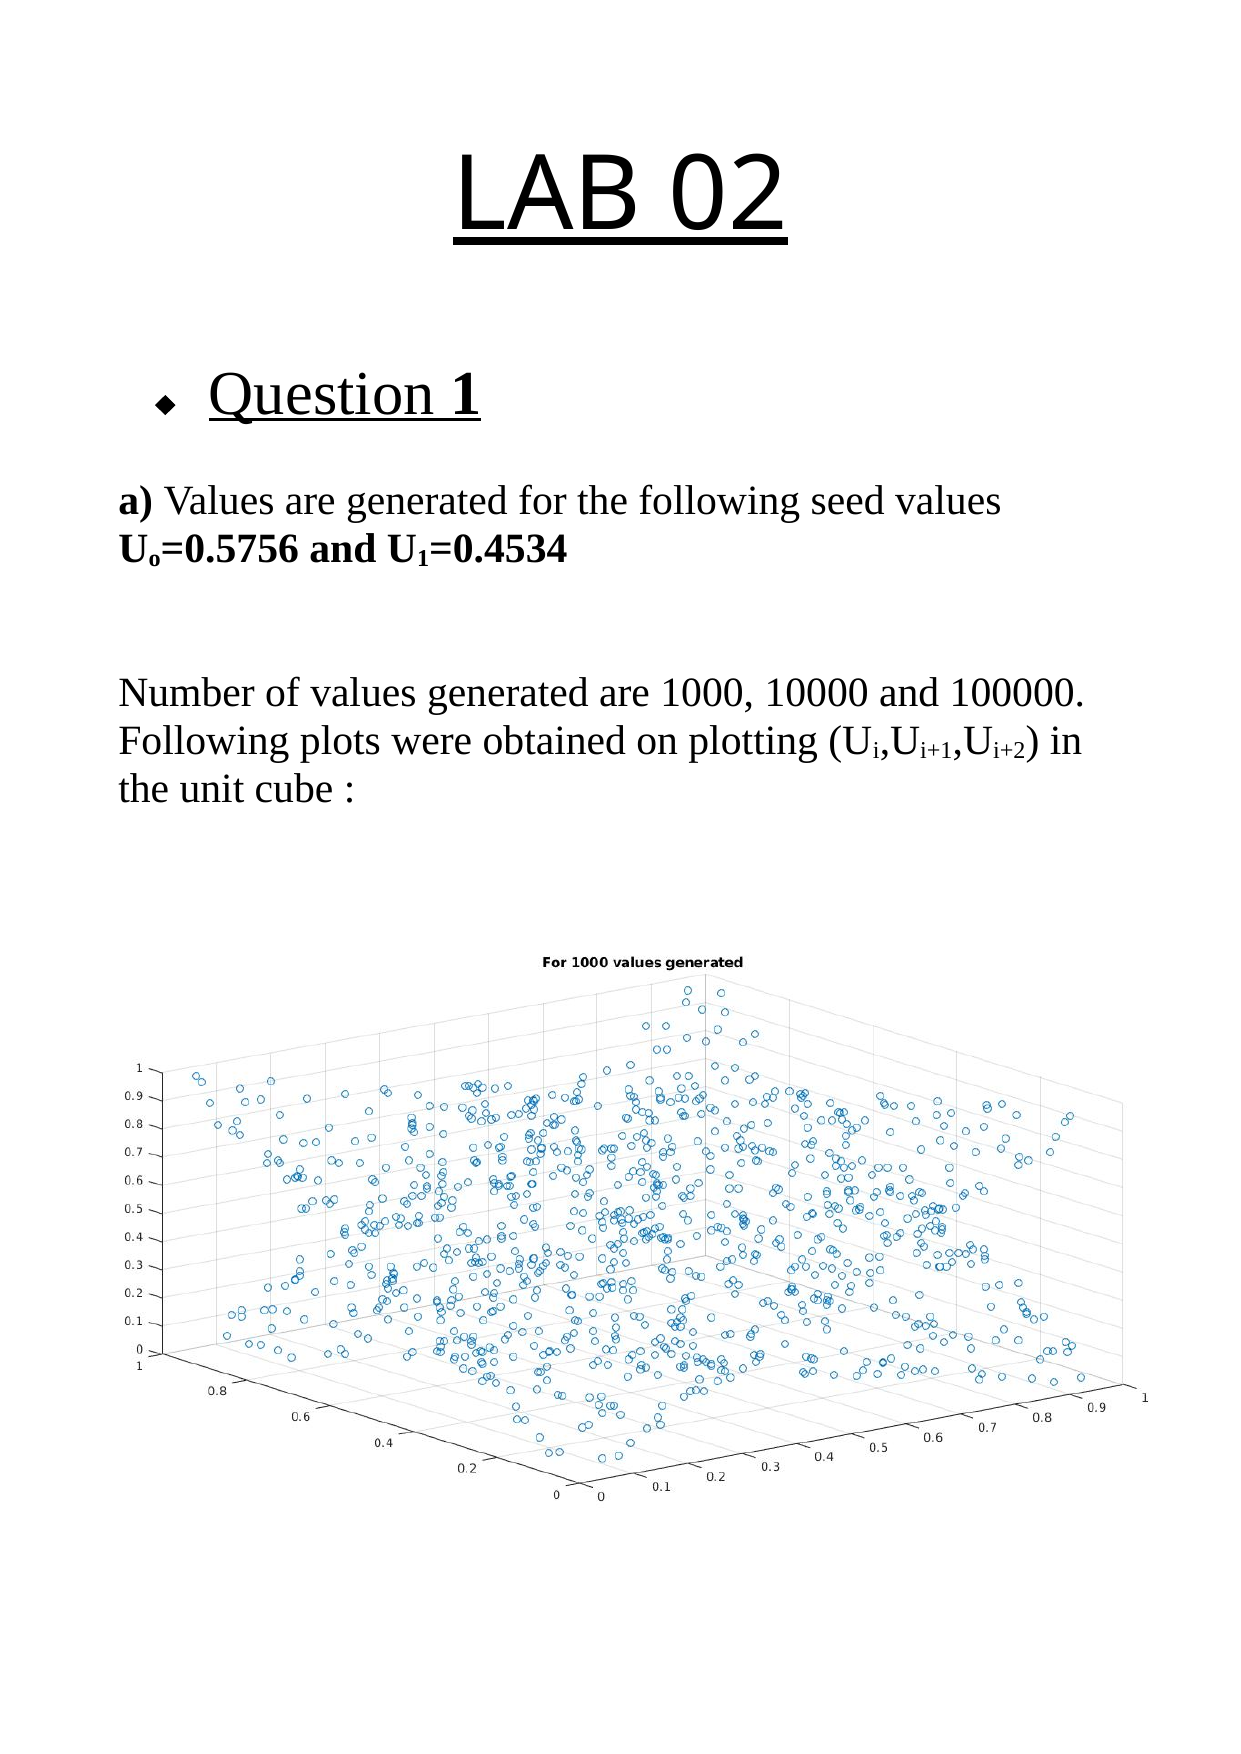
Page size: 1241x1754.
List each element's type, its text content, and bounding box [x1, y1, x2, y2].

list Question 1 [156, 356, 1122, 428]
text LAB 02 [118, 118, 1122, 260]
text Number of values generated are 1000, 10000 and 100000. [118, 667, 1122, 715]
picture [0, 926, 1241, 1552]
text a) Values are generated for the following seed values Uo=0.5756 and U1=0.4534 [118, 476, 1122, 572]
text Following plots were obtained on plotting (Ui,Ui+1,Ui+2) in the unit cube : [118, 715, 1122, 811]
